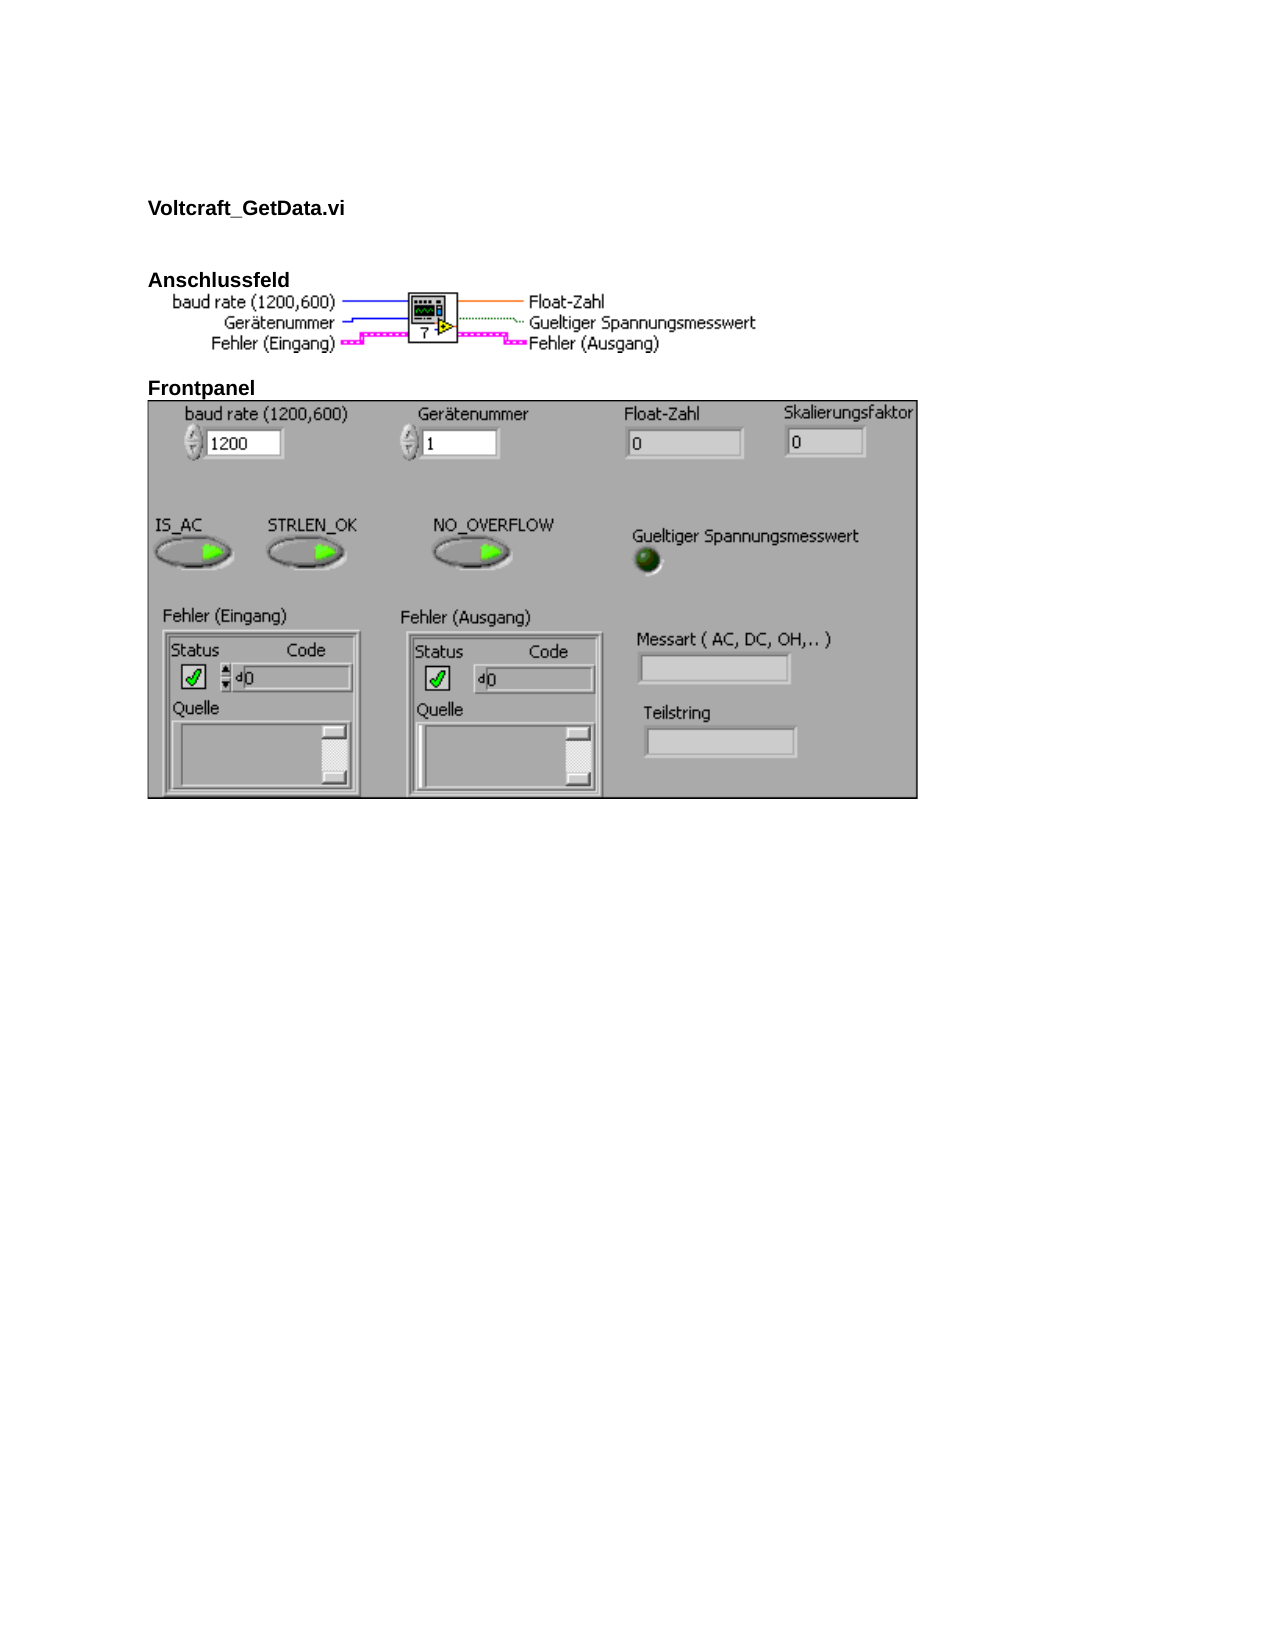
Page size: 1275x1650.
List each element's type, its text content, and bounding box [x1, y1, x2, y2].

picture [147, 400, 918, 799]
text Frontpanel [148, 376, 1127, 400]
text Anschlussfeld [148, 267, 1127, 291]
picture [147, 291, 801, 353]
text Voltcraft_GetData.vi [148, 196, 1127, 219]
